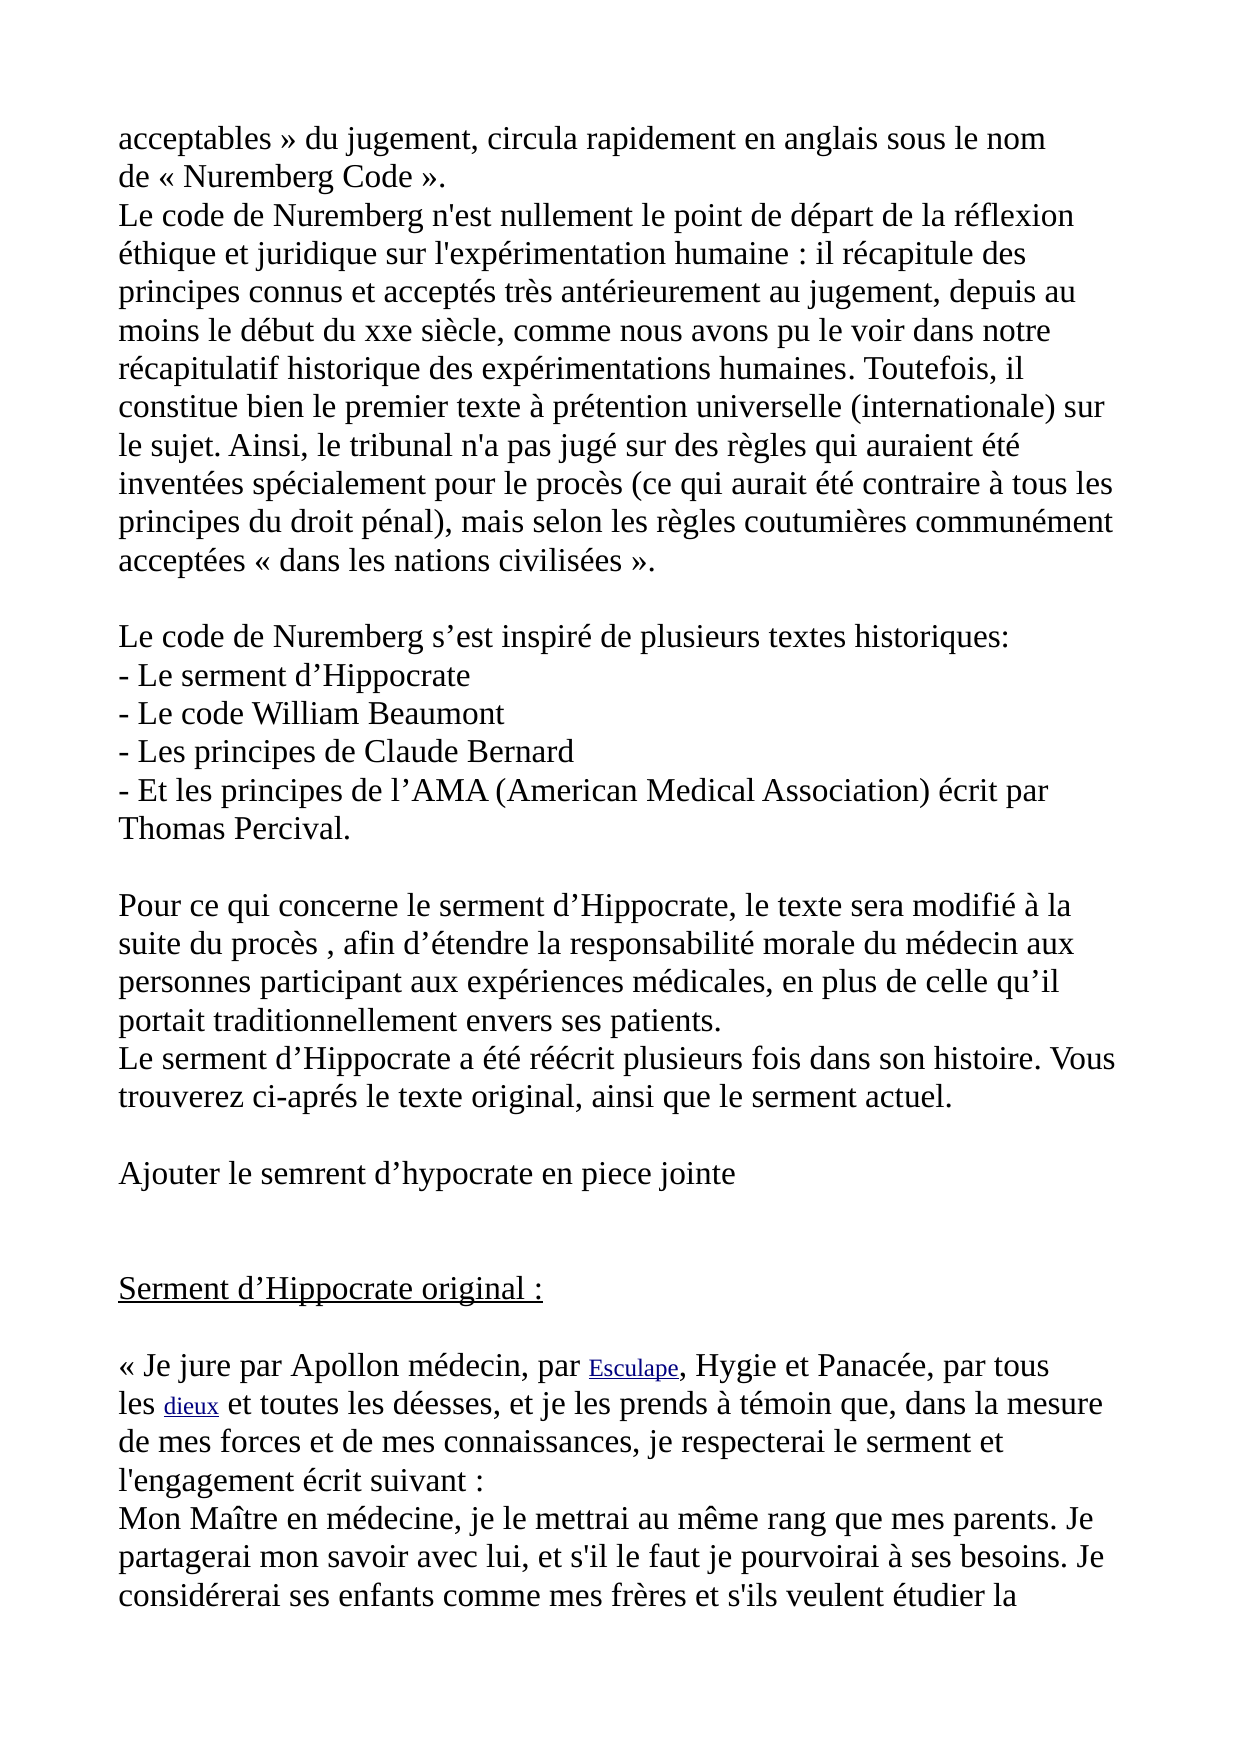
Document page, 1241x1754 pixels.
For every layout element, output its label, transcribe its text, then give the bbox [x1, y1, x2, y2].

text Mon Maître en médecine, je le mettrai au même rang que mes parents. Je partagerai mon savoir avec lui, et s'il le faut je pourvoirai à ses besoins. Je considérerai ses enfants comme mes frères et s'ils veulent étudier la [118, 1498, 1122, 1613]
text Serment d’Hippocrate original : [118, 1268, 1122, 1306]
text - Le code William Beaumont [118, 693, 1122, 731]
text Le serment d’Hippocrate a été réécrit plusieurs fois dans son histoire. Vous trouverez ci-aprés le texte original, ainsi que le serment actuel. [118, 1038, 1122, 1115]
text acceptables » du jugement, circula rapidement en anglais sous le nom de « Nuremberg Code ». [118, 118, 1122, 195]
text Pour ce qui concerne le serment d’Hippocrate, le texte sera modifié à la suite du procès , afin d’étendre la responsabilité morale du médecin aux personnes participant aux expériences médicales, en plus de celle qu’il portait traditionnellement envers ses patients. [118, 885, 1122, 1038]
text - Les principes de Claude Bernard [118, 731, 1122, 770]
text - Le serment d’Hippocrate [118, 655, 1122, 693]
text Ajouter le semrent d’hypocrate en piece jointe [118, 1153, 1122, 1191]
text Le code de Nuremberg n'est nullement le point de départ de la réflexion éthique et juridique sur l'expérimentation humaine : il récapitule des principes connus et acceptés très antérieurement au jugement, depuis au moins le début du xxe siècle, comme nous avons pu le voir dans notre récapitulatif historique des expérimentations humaines. Toutefois, il constitue bien le premier texte à prétention universelle (internationale) sur le sujet. Ainsi, le tribunal n'a pas jugé sur des règles qui auraient été inventées spécialement pour le procès (ce qui aurait été contraire à tous les principes du droit pénal), mais selon les règles coutumières communément acceptées « dans les nations civilisées ». [118, 195, 1122, 578]
text - Et les principes de l’AMA (American Medical Association) écrit par Thomas Percival. [118, 770, 1122, 846]
text Le code de Nuremberg s’est inspiré de plusieurs textes historiques: [118, 616, 1122, 655]
text « Je jure par Apollon médecin, par Esculape, Hygie et Panacée, par tous les dieux et toutes les déesses, et je les prends à témoin que, dans la mesure de mes forces et de mes connaissances, je respecterai le serment et l'engagement écrit suivant : [118, 1345, 1122, 1498]
